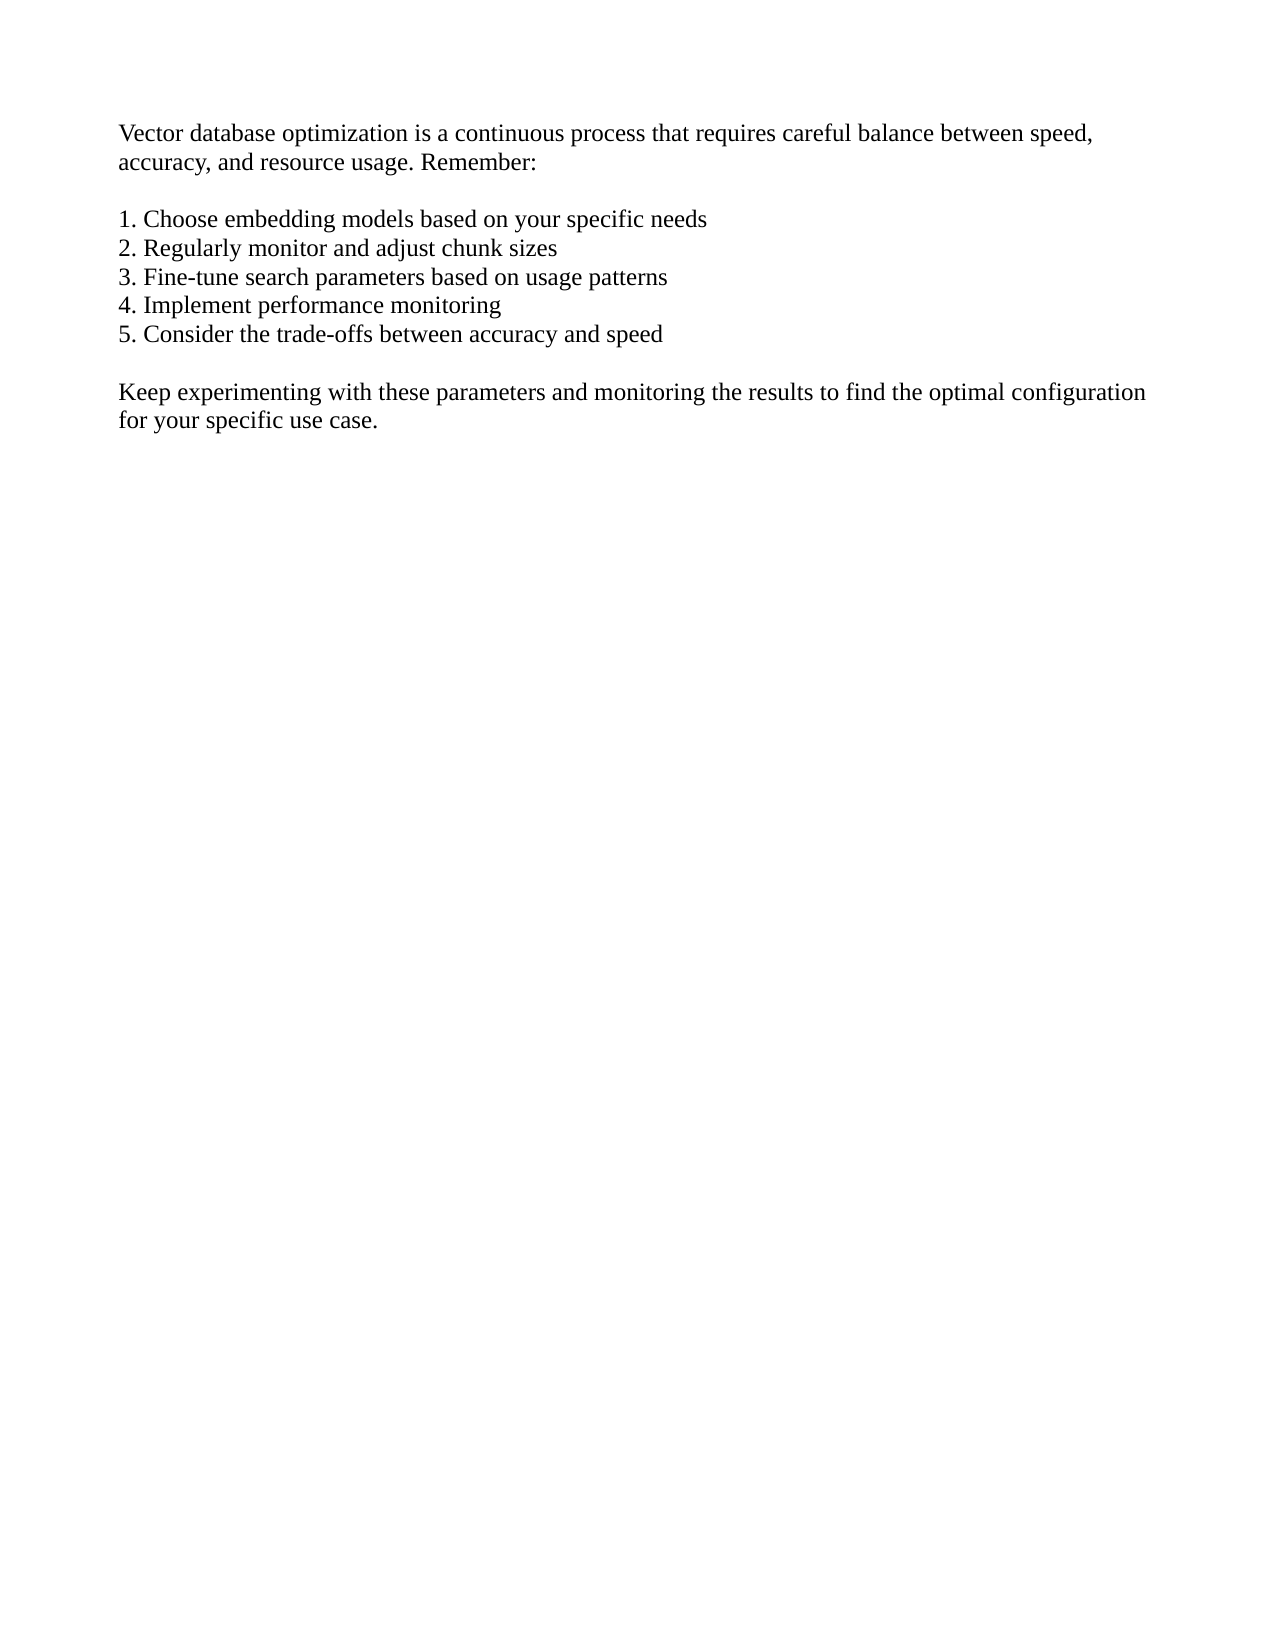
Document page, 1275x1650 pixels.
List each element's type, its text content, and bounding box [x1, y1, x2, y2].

text 1. Choose embedding models based on your specific needs [118, 204, 1157, 233]
text Keep experimenting with these parameters and monitoring the results to find the optimal configuration for your specific use case. [118, 377, 1157, 434]
text 2. Regularly monitor and adjust chunk sizes [118, 233, 1157, 262]
text Vector database optimization is a continuous process that requires careful balance between speed, accuracy, and resource usage. Remember: [118, 118, 1157, 176]
text 3. Fine-tune search parameters based on usage patterns [118, 262, 1157, 291]
text 5. Consider the trade-offs between accuracy and speed [118, 319, 1157, 348]
text 4. Implement performance monitoring [118, 291, 1157, 319]
